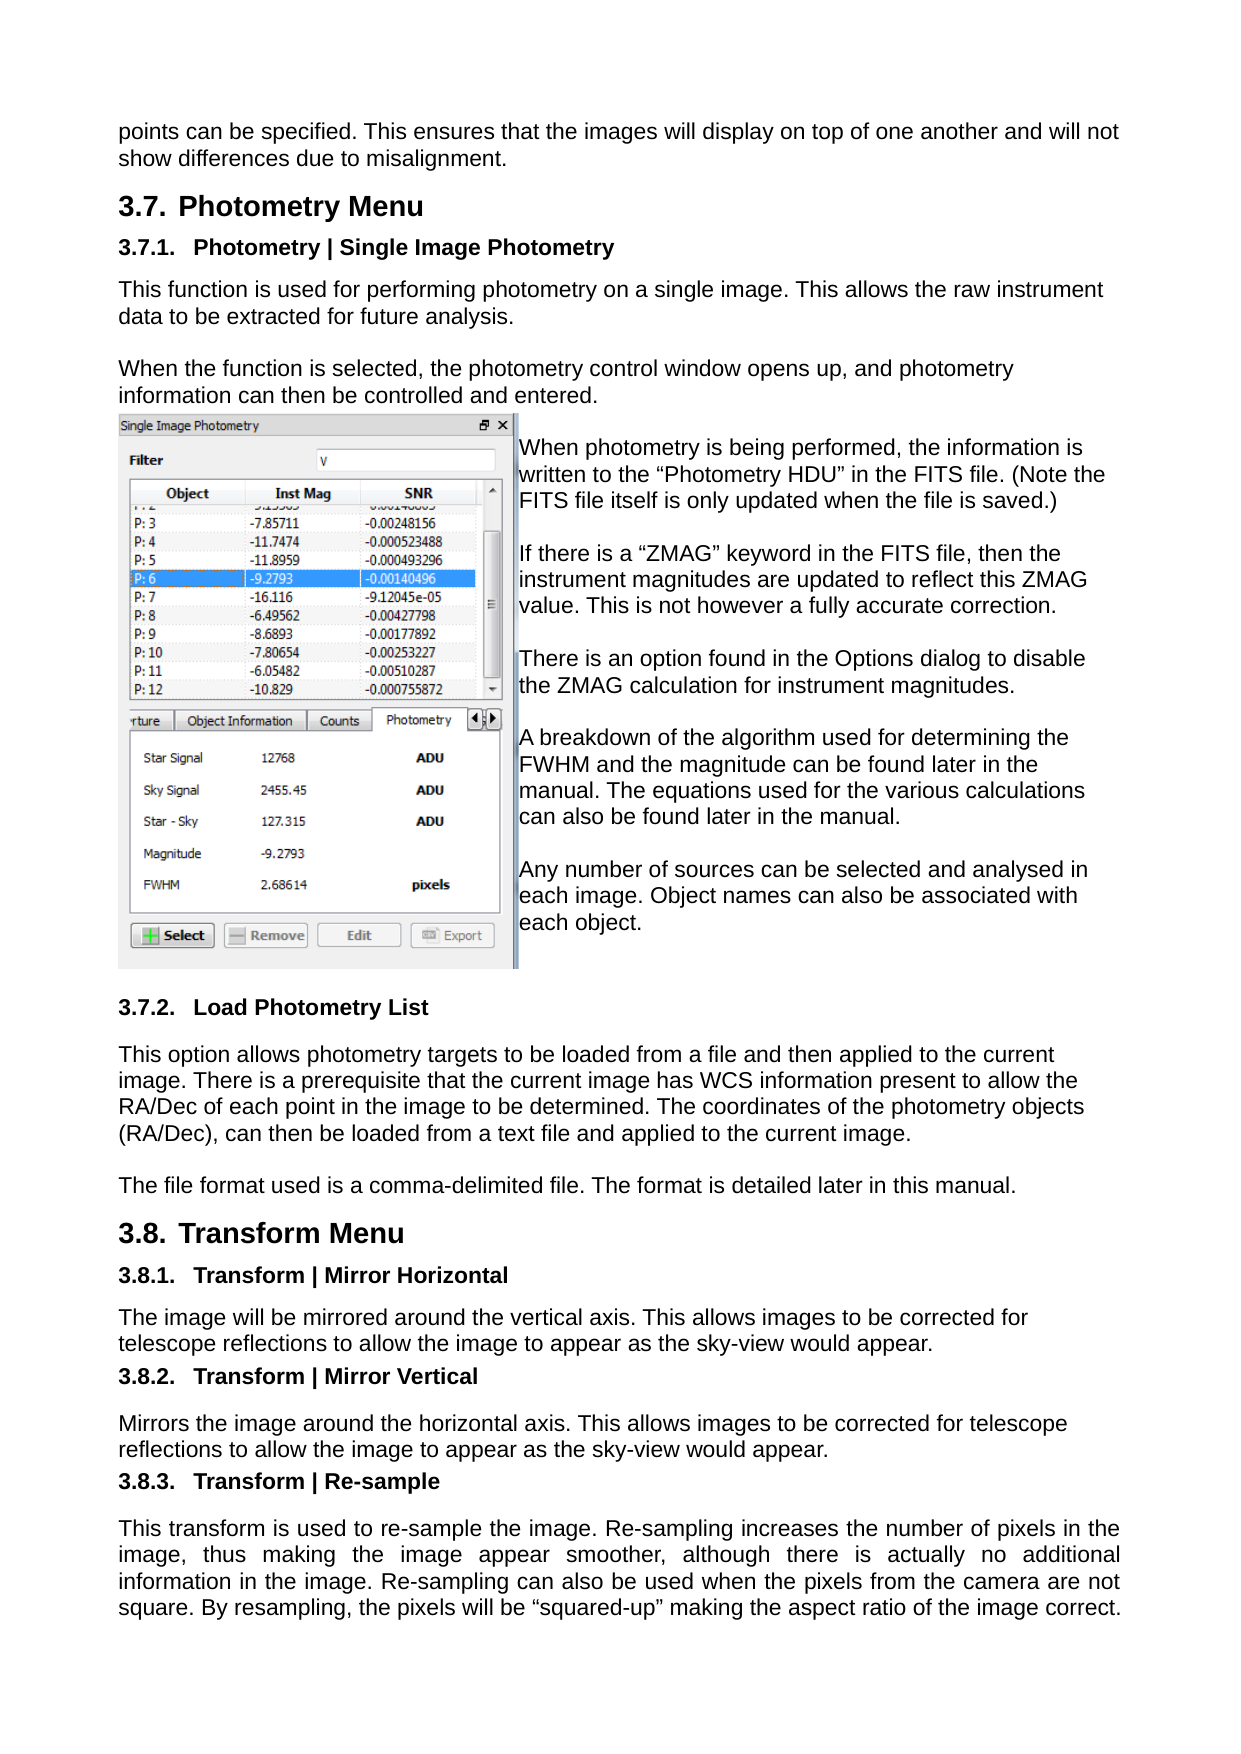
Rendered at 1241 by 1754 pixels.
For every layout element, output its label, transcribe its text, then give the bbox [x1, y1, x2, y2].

subtitle Load Photometry List [118, 994, 1122, 1020]
text This transform is used to re-sample the image. Re-sampling increases the number of pixels in the image, thus making the image appear smoother, although there is actually no additional information in the image. Re-sampling can also be used when the pixels from the camera are not square. By resampling, the pixels will be “squared-up” making the aspect ratio of the image correct. [118, 1494, 1122, 1620]
subtitle Transform | Re-sample [118, 1468, 1122, 1494]
text There is an option found in the Options dialog to disable the ZMAG calculation for instrument magnitudes. [519, 625, 1122, 698]
text The file format used is a comma-delimited file. The format is detailed later in this manual. [118, 1152, 1122, 1199]
text Mirrors the image around the horizontal axis. This allows images to be corrected for telescope reflections to allow the image to appear as the sky-view would appear. [118, 1389, 1122, 1462]
text points can be specified. This ensures that the images will display on top of one another and will not show differences due to misalignment. [118, 118, 1122, 171]
text Any number of sources can be selected and analysed in each image. Object names can also be associated with each object. [519, 836, 1122, 935]
text This function is used for performing photometry on a single image. This allows the raw instrument data to be extracted for future analysis. [118, 260, 1122, 329]
text The image will be mirrored around the vertical axis. This allows images to be corrected for telescope reflections to allow the image to appear as the sky-view would appear. [118, 1288, 1122, 1357]
text This option allows photometry targets to be loaded from a file and then applied to the current image. There is a prerequisite that the current image has WCS information present to allow the RA/Dec of each point in the image to be determined. The coordinates of the photometry objects (RA/Dec), can then be loaded from a text file and applied to the current image. [118, 1020, 1122, 1146]
text A breakdown of the algorithm used for determining the FWHM and the magnitude can be found later in the manual. The equations used for the various calculations can also be found later in the manual. [519, 704, 1122, 830]
subtitle Photometry | Single Image Photometry [118, 234, 1122, 260]
text If there is a “ZMAG” keyword in the FITS file, then the instrument magnitudes are updated to reflect this ZMAG value. This is not however a fully accurate correction. [519, 519, 1122, 619]
picture [118, 413, 519, 969]
subtitle Transform | Mirror Vertical [118, 1363, 1122, 1389]
subtitle Photometry Menu [118, 188, 1122, 222]
subtitle Transform Menu [118, 1216, 1122, 1250]
text When photometry is being performed, the information is written to the “Photometry HDU” in the FITS file. (Note the FITS file itself is only updated when the file is saved.) [519, 414, 1122, 513]
text When the function is selected, the photometry control window opens up, and photometry information can then be controlled and entered. [118, 335, 1122, 408]
subtitle Transform | Mirror Horizontal [118, 1262, 1122, 1288]
